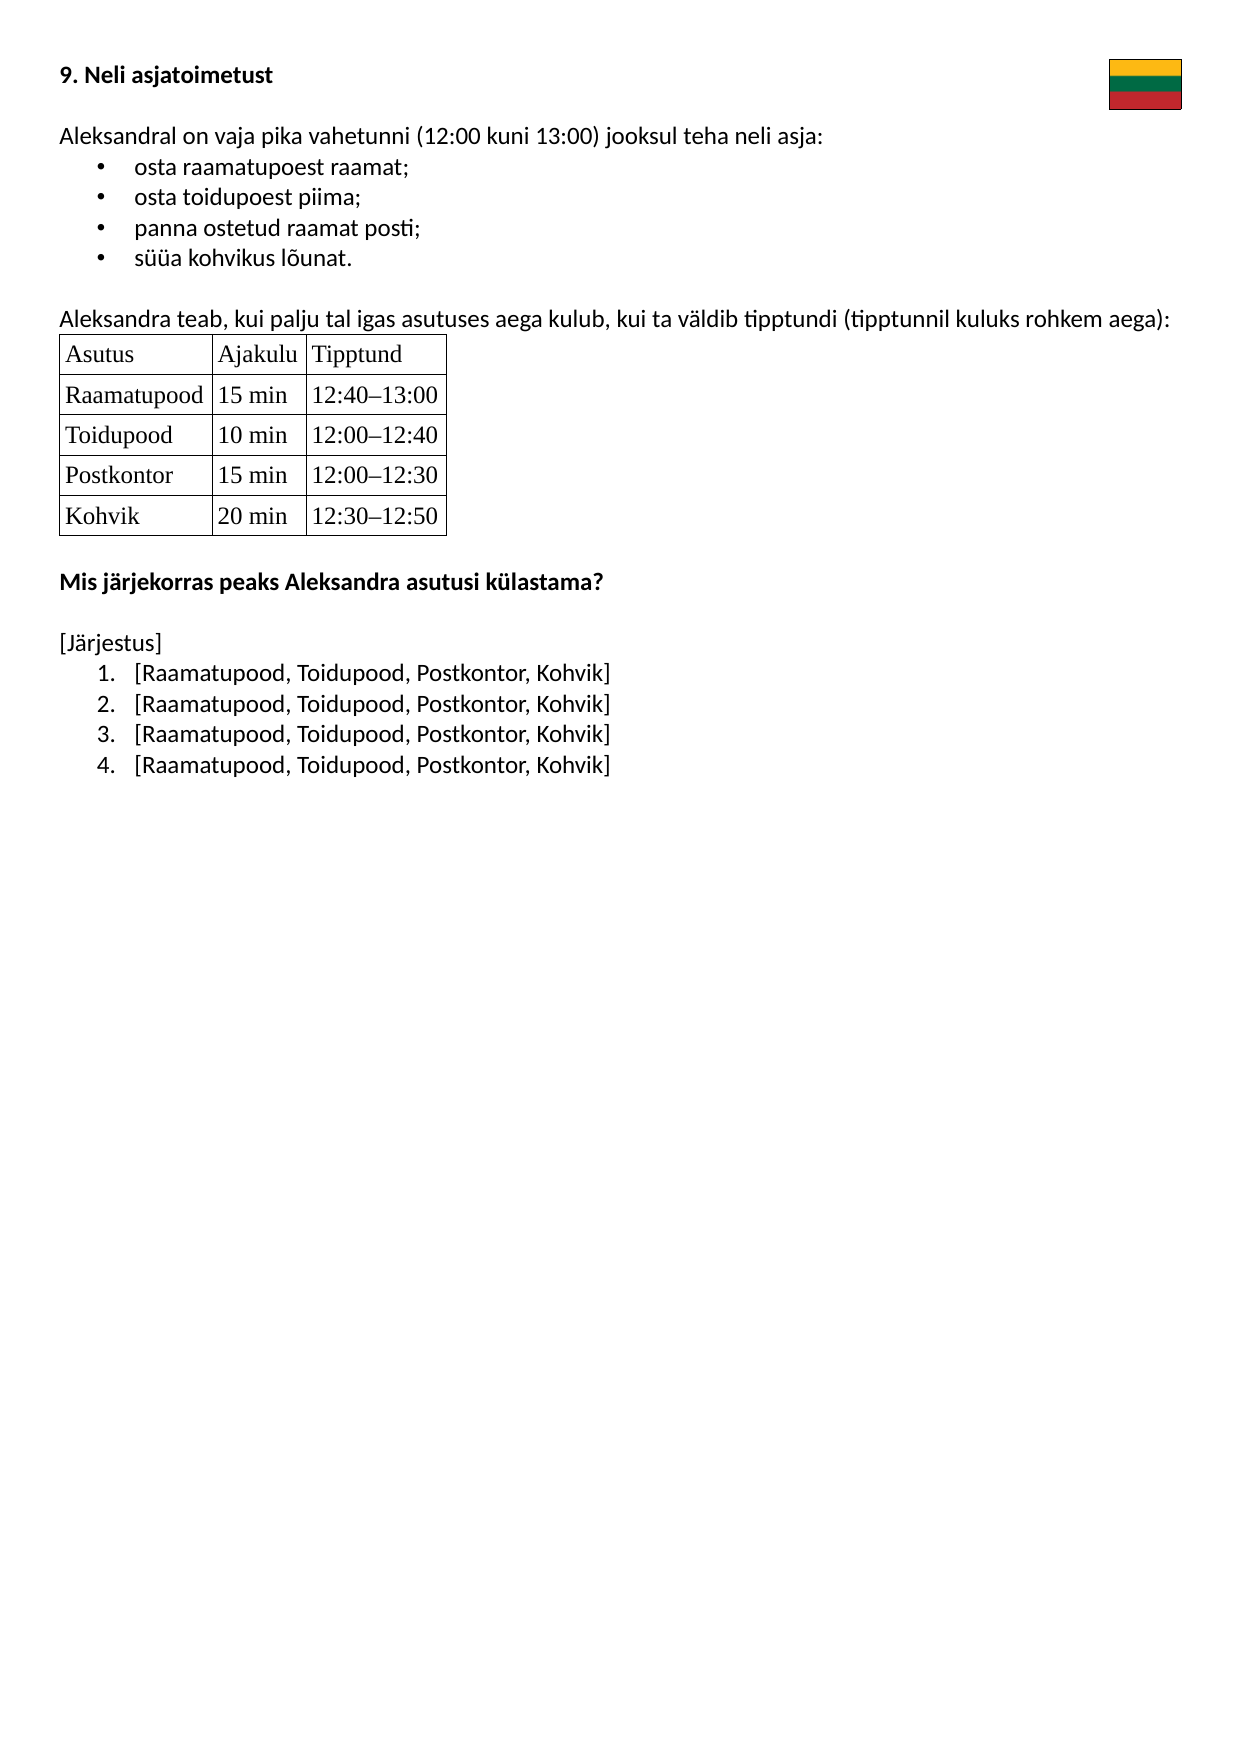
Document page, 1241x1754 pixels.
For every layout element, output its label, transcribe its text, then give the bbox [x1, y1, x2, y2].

list süüa kohvikus lõunat. [97, 242, 1181, 273]
list [Raamatupood, Toidupood, Postkontor, Kohvik] [97, 749, 1181, 779]
list [Raamatupood, Toidupood, Postkontor, Kohvik] [97, 688, 1181, 718]
text Aleksandra teab, kui palju tal igas asutuses aega kulub, kui ta väldib tipptundi (tipptunnil kuluks rohkem aega): [59, 303, 1181, 334]
text 9. Neli asjatoimetust [59, 59, 1109, 89]
table_cell Postkontor [60, 456, 212, 495]
list osta raamatupoest raamat; [97, 151, 1181, 181]
list osta toidupoest piima; [97, 181, 1181, 212]
table_cell 10 min [213, 415, 306, 455]
table_cell Toidupood [60, 415, 212, 455]
text [Järjestus] [59, 627, 1181, 657]
table_cell 20 min [213, 496, 306, 535]
table_cell 12:00‒12:40 [307, 415, 446, 455]
table_cell 12:40‒13:00 [307, 375, 446, 414]
table_cell 15 min [213, 375, 306, 414]
list panna ostetud raamat posti; [97, 212, 1181, 242]
table_cell 12:30‒12:50 [307, 496, 446, 535]
table_header Tipptund [307, 335, 446, 374]
table_cell Raamatupood [60, 375, 212, 414]
text Aleksandral on vaja pika vahetunni (12:00 kuni 13:00) jooksul teha neli asja: [59, 120, 1181, 151]
picture [1110, 60, 1181, 109]
table_cell 12:00‒12:30 [307, 456, 446, 495]
text Mis järjekorras peaks Aleksandra asutusi külastama? [59, 566, 1181, 596]
list [Raamatupood, Toidupood, Postkontor, Kohvik] [97, 718, 1181, 749]
table_cell Kohvik [60, 496, 212, 535]
table_header Ajakulu [213, 335, 306, 374]
table_cell 15 min [213, 456, 306, 495]
list [Raamatupood, Toidupood, Postkontor, Kohvik] [97, 657, 1181, 688]
table_header Asutus [60, 335, 212, 374]
